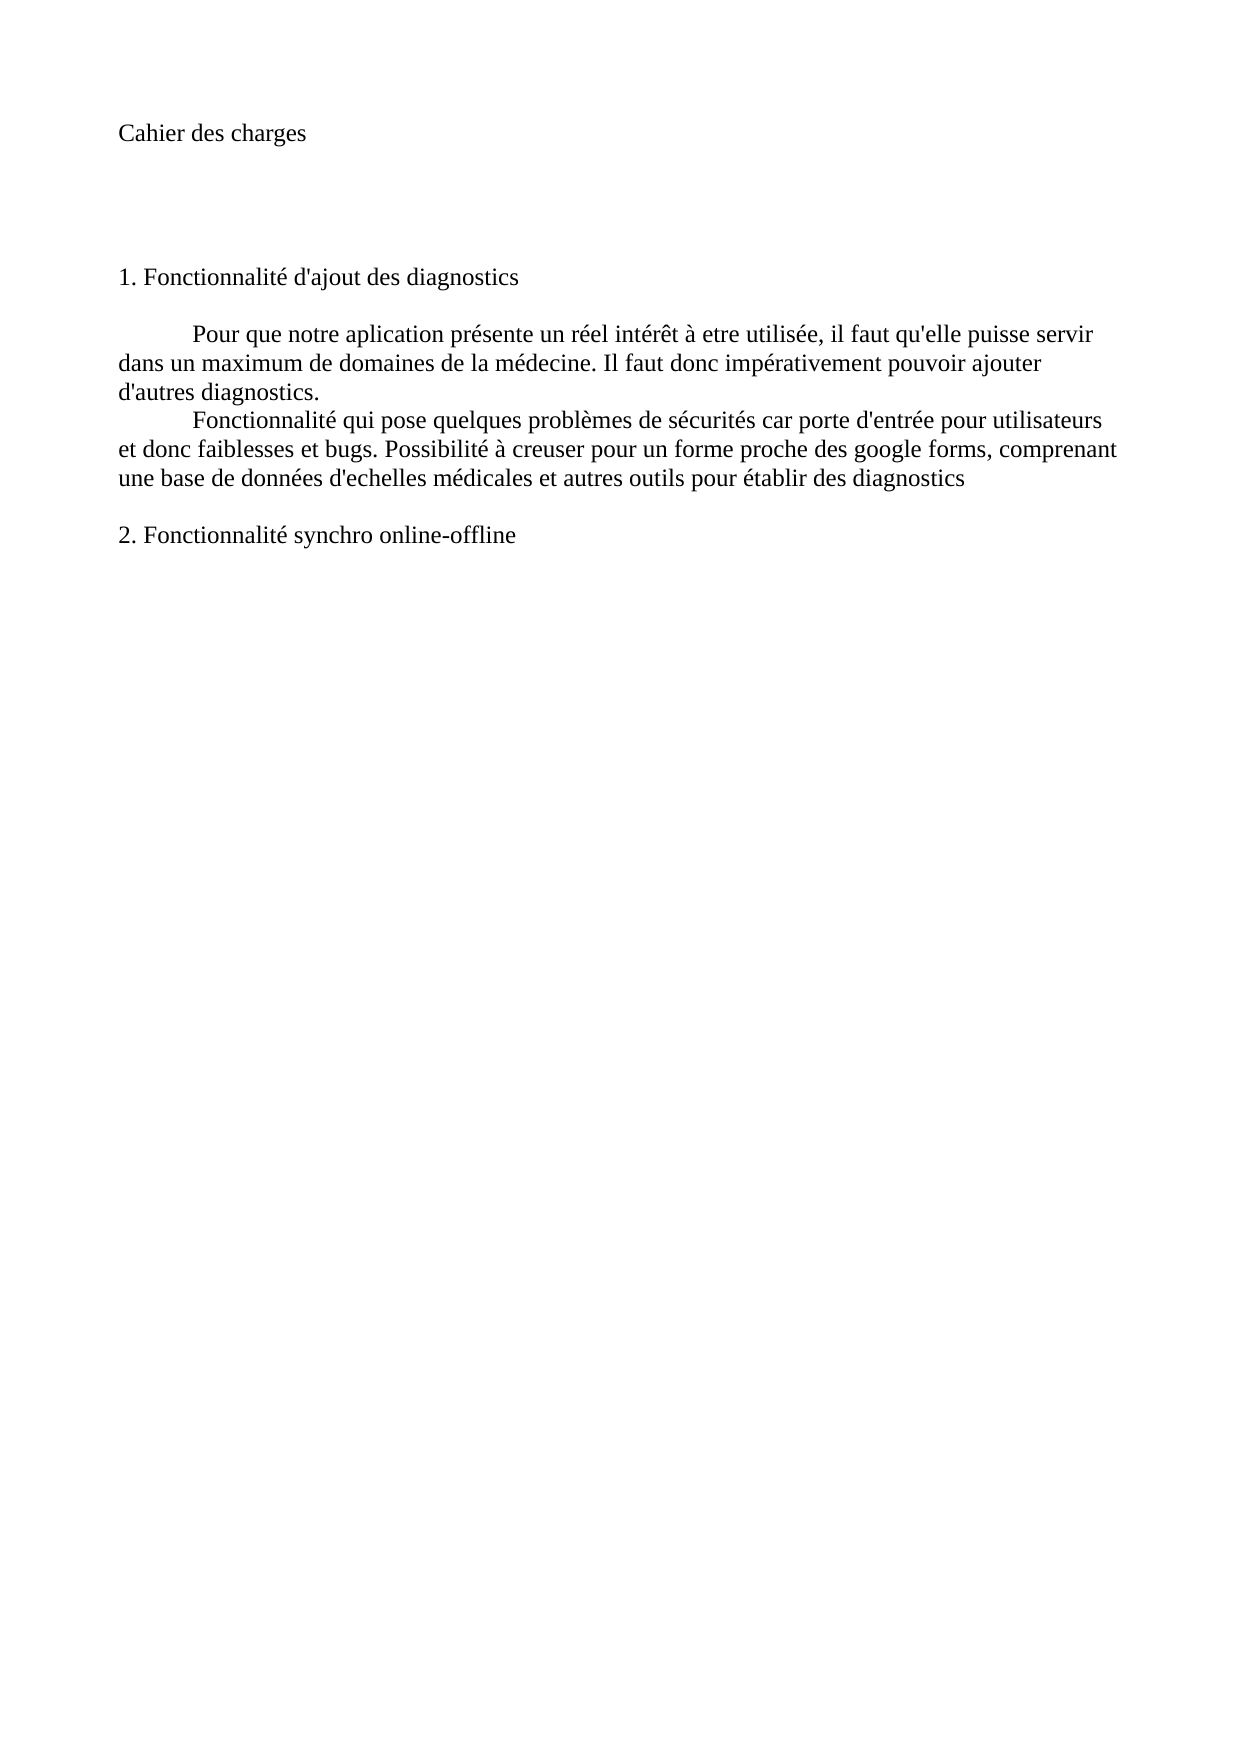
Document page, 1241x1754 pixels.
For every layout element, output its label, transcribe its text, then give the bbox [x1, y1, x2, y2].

text Fonctionnalité qui pose quelques problèmes de sécurités car porte d'entrée pour utilisateurs et donc faiblesses et bugs. Possibilité à creuser pour un forme proche des google forms, comprenant une base de données d'echelles médicales et autres outils pour établir des diagnostics [118, 406, 1122, 492]
text Pour que notre aplication présente un réel intérêt à etre utilisée, il faut qu'elle puisse servir dans un maximum de domaines de la médecine. Il faut donc impérativement pouvoir ajouter d'autres diagnostics. [118, 319, 1122, 406]
text 2. Fonctionnalité synchro online-offline [118, 521, 1122, 549]
text Cahier des charges [118, 118, 1122, 147]
text 1. Fonctionnalité d'ajout des diagnostics [118, 262, 1122, 291]
